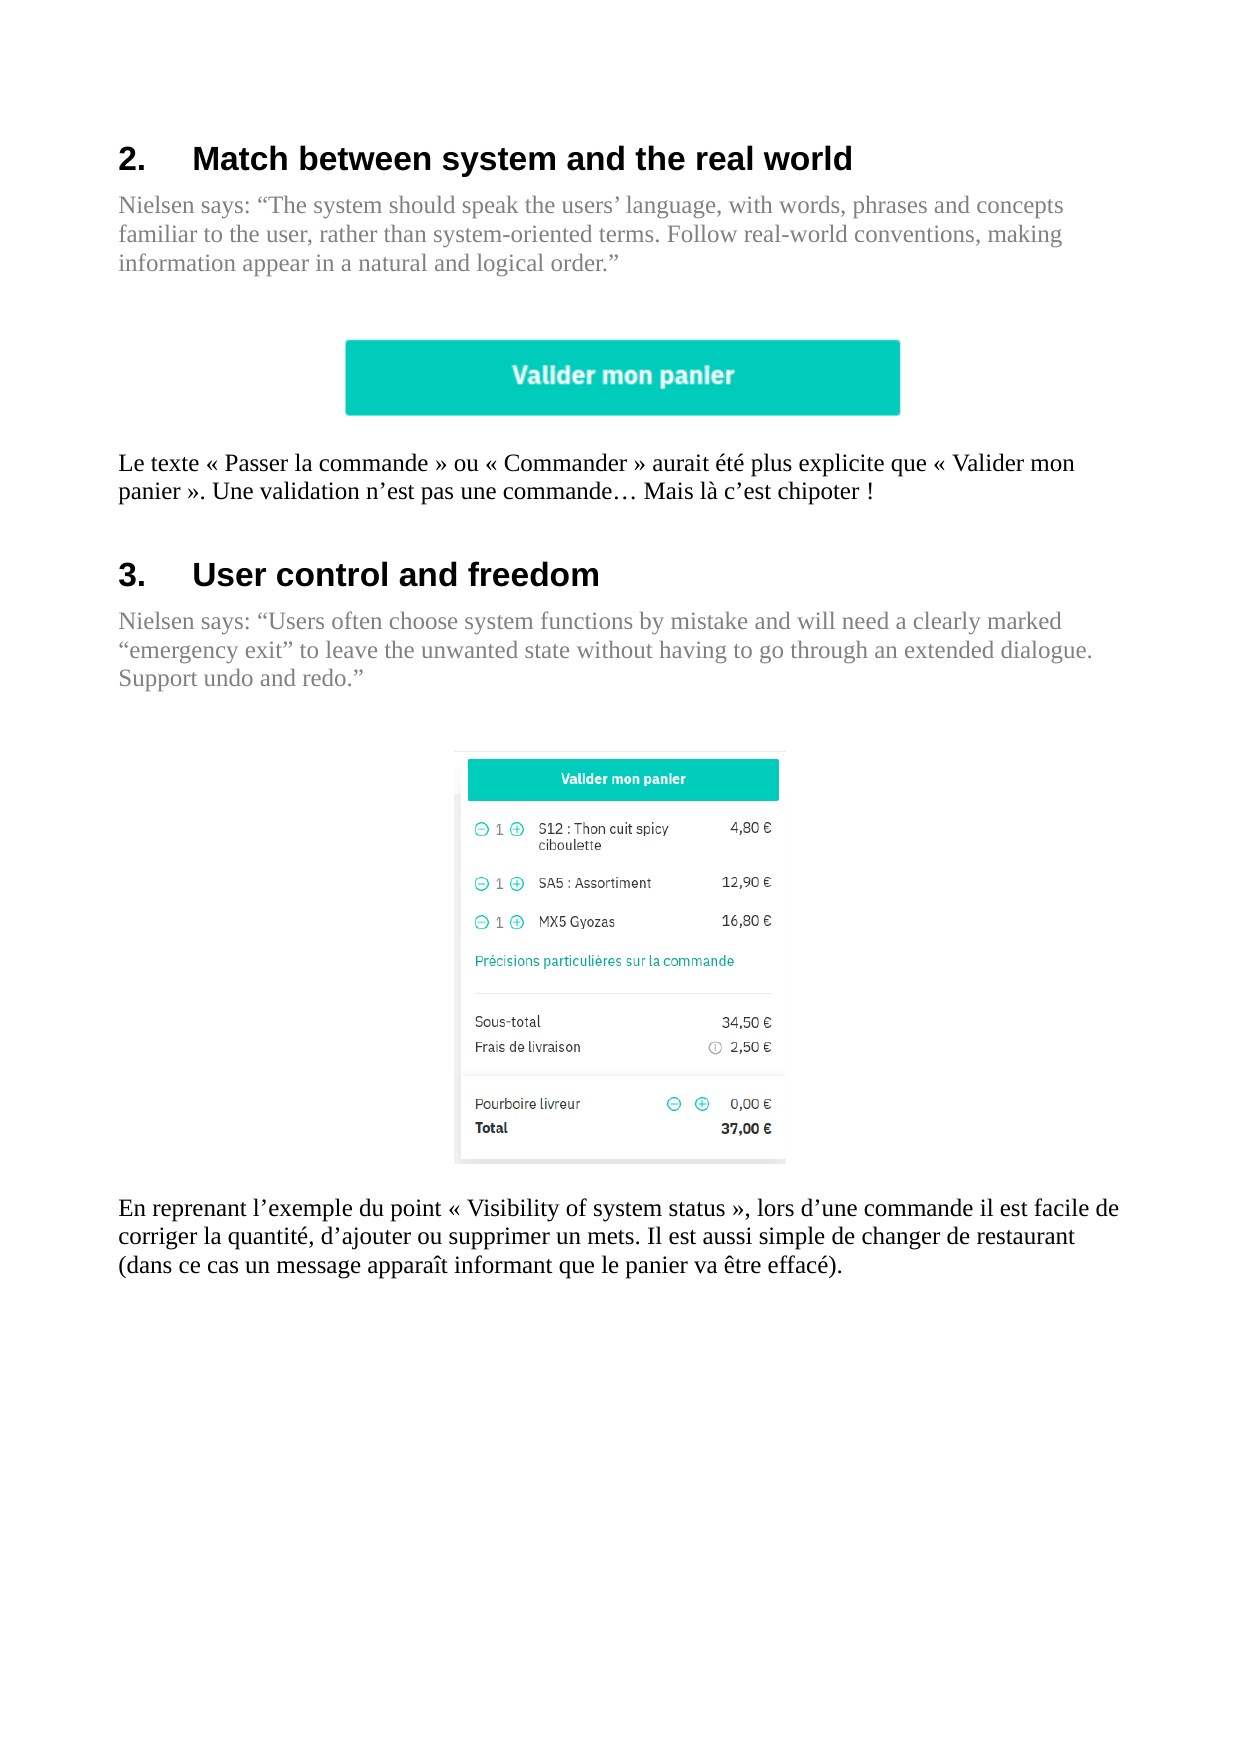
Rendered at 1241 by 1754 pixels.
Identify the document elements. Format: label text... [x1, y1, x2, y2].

text Le texte « Passer la commande » ou « Commander » aurait été plus explicite que « Valider mon panier ». Une validation n’est pas une commande… Mais là c’est chipoter ! [118, 448, 1122, 505]
subtitle User control and freedom [118, 555, 1122, 593]
picture [454, 750, 787, 1164]
text Nielsen says: “Users often choose system functions by mistake and will need a clearly marked “emergency exit” to leave the unwanted state without having to go through an extended dialogue. Support undo and redo.” [118, 606, 1122, 692]
subtitle Match between system and the real world [118, 139, 1122, 178]
text En reprenant l’exemple du point « Visibility of system status », lors d’une commande il est facile de corriger la quantité, d’ajouter ou supprimer un mets. Il est aussi simple de changer de restaurant (dans ce cas un message apparaît informant que le panier va être effacé). [118, 1193, 1122, 1279]
picture [338, 334, 902, 419]
text Nielsen says: “The system should speak the users’ language, with words, phrases and concepts familiar to the user, rather than system-oriented terms. Follow real-world conventions, making information appear in a natural and logical order.” [118, 190, 1122, 276]
